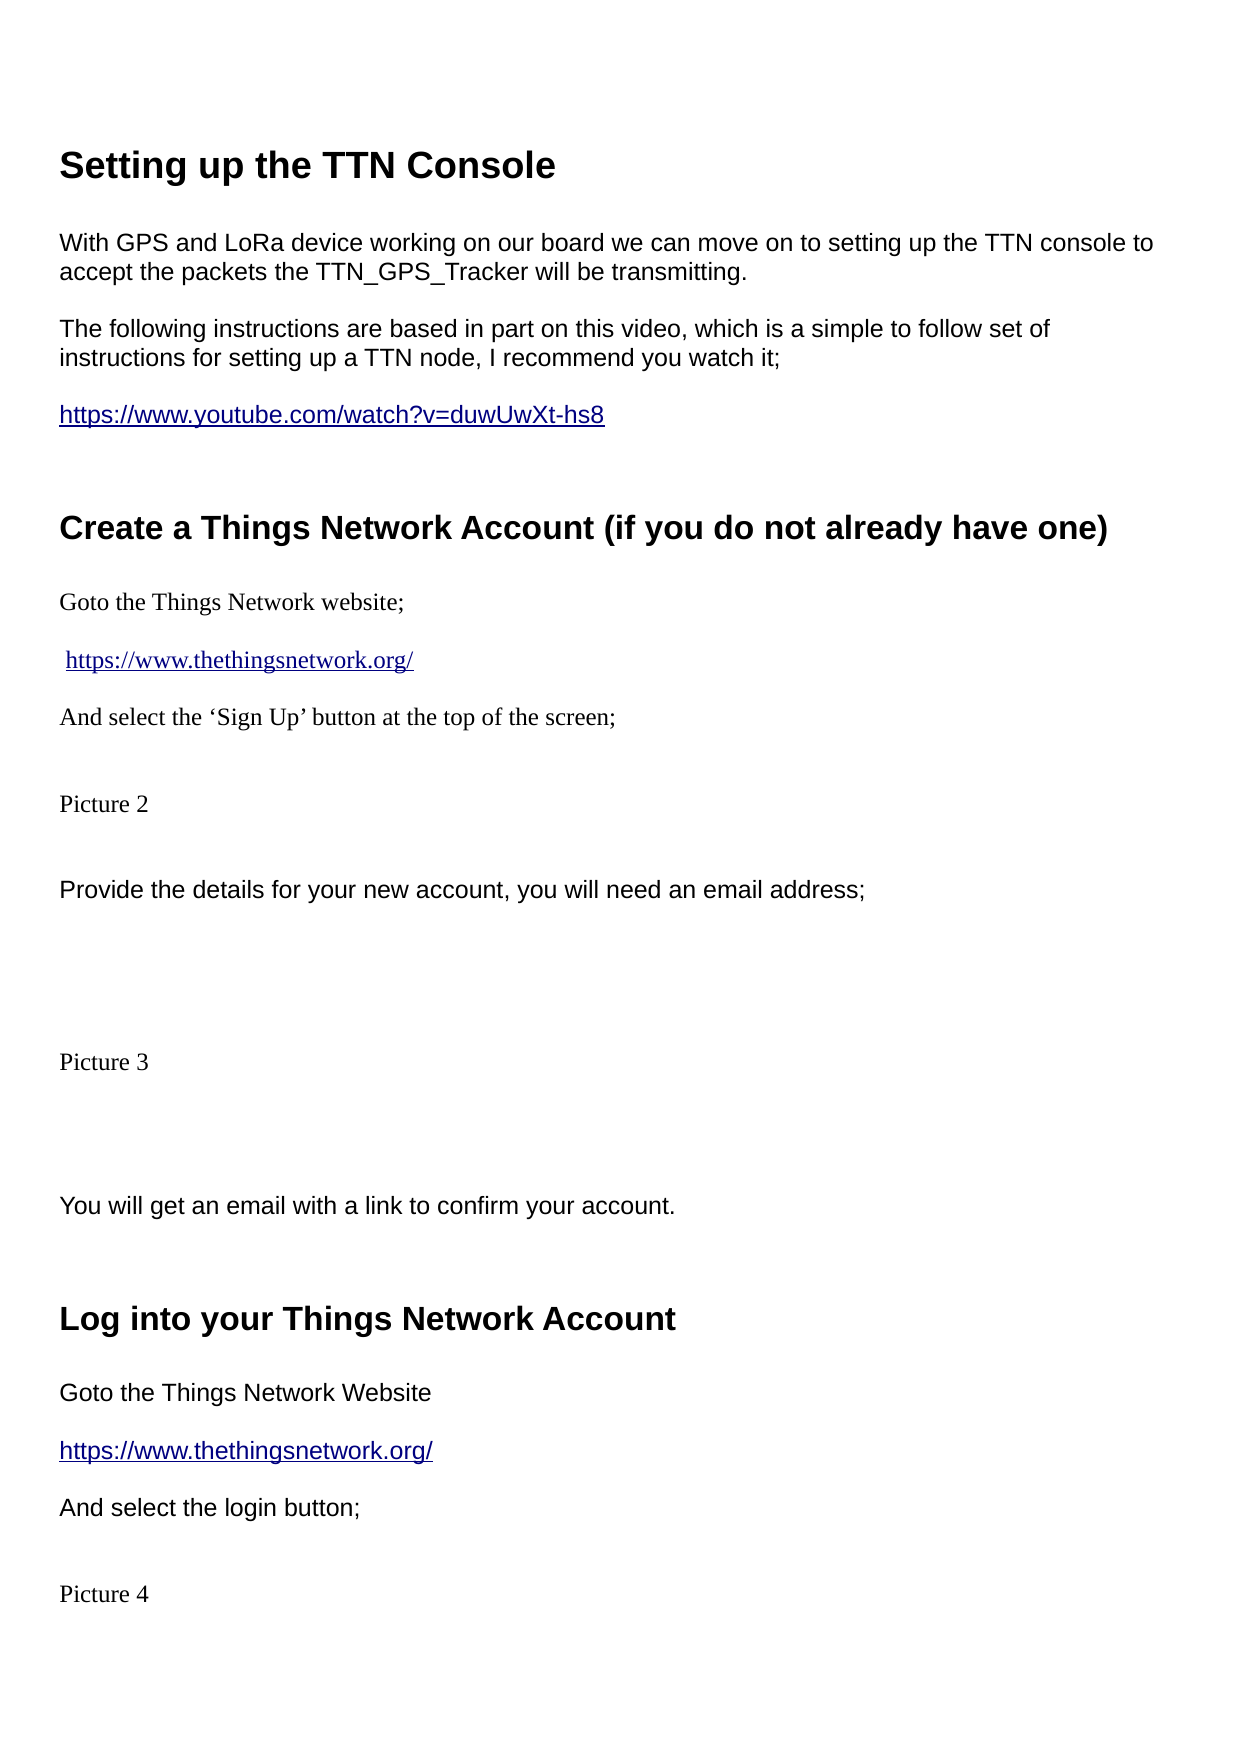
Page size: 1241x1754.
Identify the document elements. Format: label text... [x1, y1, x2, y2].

text Picture 2 [59, 789, 1181, 817]
text The following instructions are based in part on this video, which is a simple to follow set of instructions for setting up a TTN node, I recommend you watch it; [59, 314, 1181, 372]
subtitle Log into your Things Network Account [59, 1298, 1181, 1337]
text Goto the Things Network website; [59, 587, 1181, 616]
subtitle Create a Things Network Account (if you do not already have one) [59, 508, 1181, 546]
text https://www.youtube.com/watch?v=duwUwXt-hs8 [59, 401, 1181, 429]
text Picture 4 [59, 1579, 1181, 1608]
text Provide the details for your new account, you will need an email address; [59, 875, 1181, 904]
subtitle Setting up the TTN Console [59, 143, 1181, 187]
text And select the ‘Sign Up’ button at the top of the screen; [59, 702, 1181, 731]
text Picture 3 [59, 1047, 1181, 1076]
text And select the login button; [59, 1493, 1181, 1522]
text https://www.thethingsnetwork.org/ [59, 1436, 1181, 1464]
text With GPS and LoRa device working on our board we can move on to setting up the TTN console to accept the packets the TTN_GPS_Tracker will be transmitting. [59, 228, 1181, 286]
text https://www.thethingsnetwork.org/ [59, 645, 1181, 674]
text Goto the Things Network Website [59, 1378, 1181, 1407]
text You will get an email with a link to confirm your account. [59, 1191, 1181, 1220]
